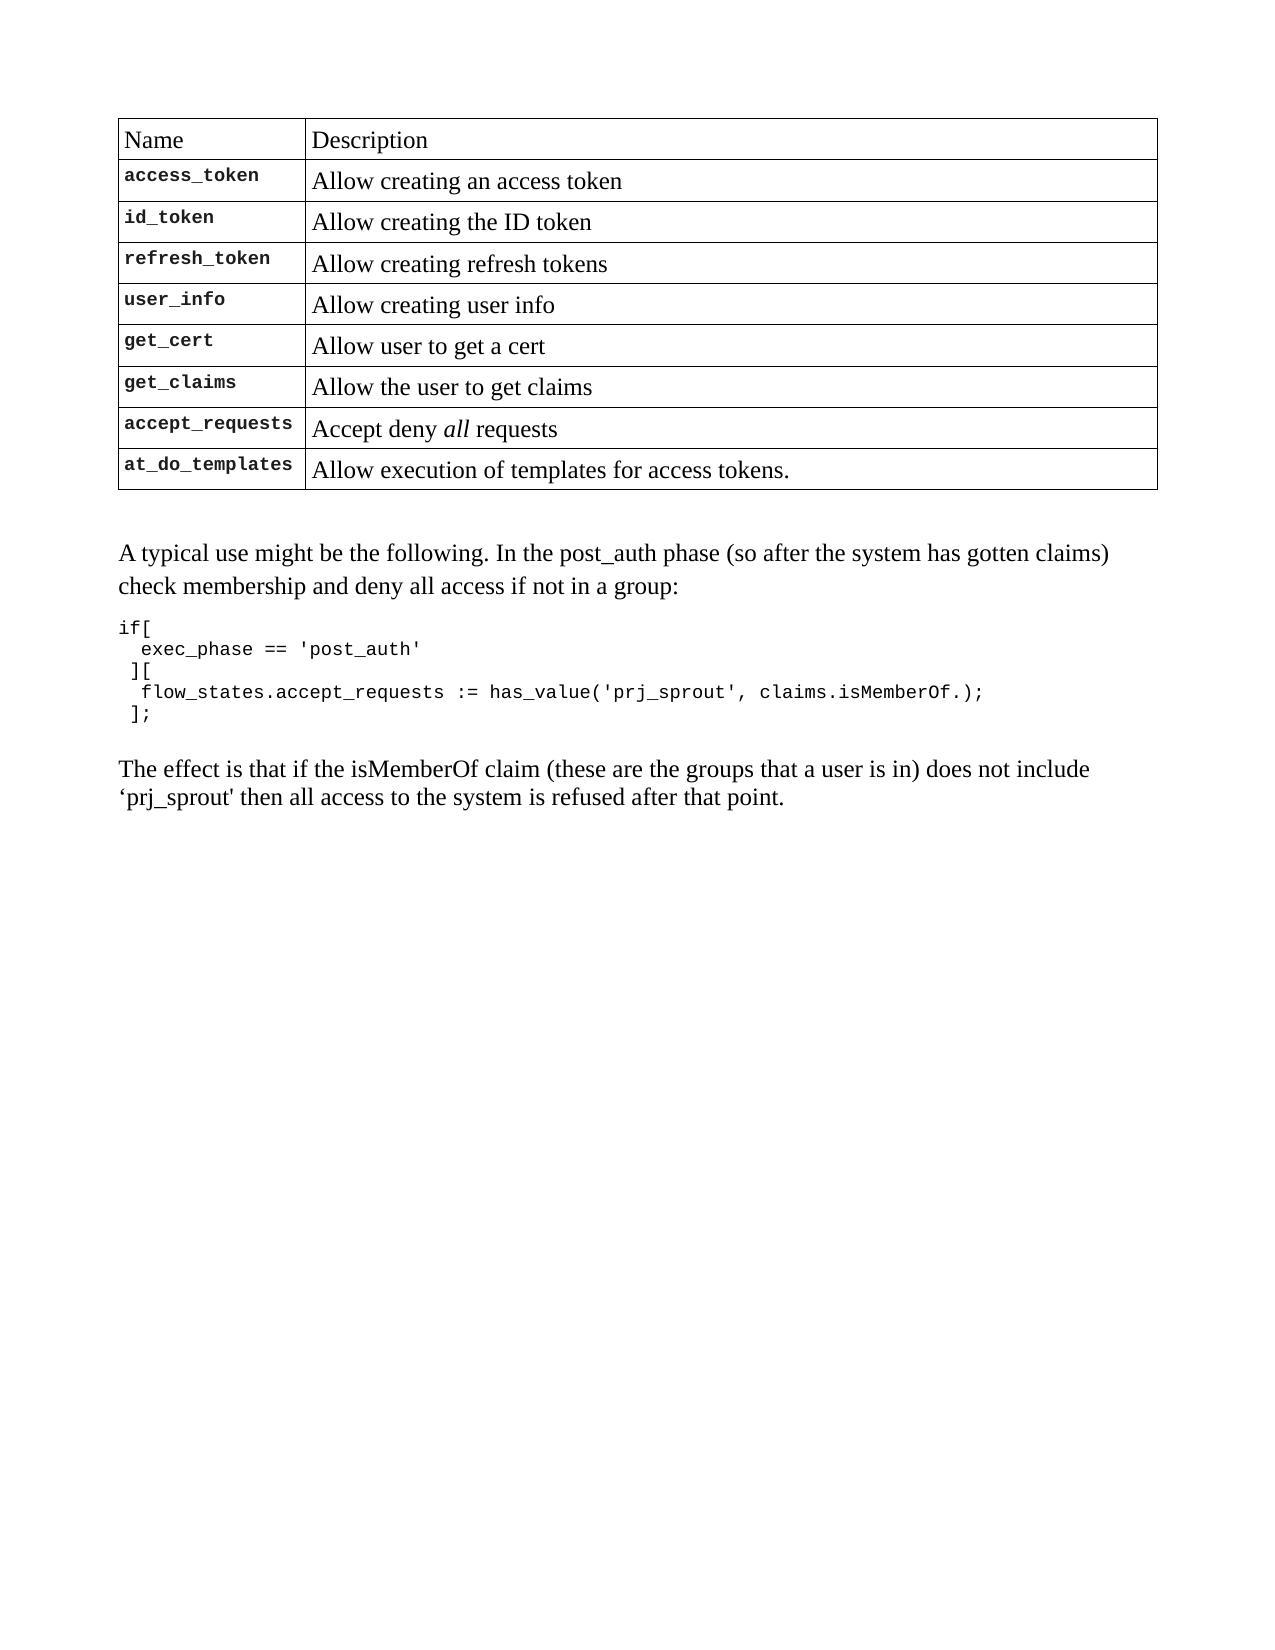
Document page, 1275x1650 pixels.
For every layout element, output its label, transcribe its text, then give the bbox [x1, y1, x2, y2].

table_cell accept_requests [119, 408, 305, 448]
table_cell Allow the user to get claims [306, 367, 1157, 407]
table_header Name [119, 119, 305, 159]
text if[ [118, 619, 1157, 640]
table_header Description [306, 119, 1157, 159]
table_cell user_info [119, 284, 305, 324]
table_cell Allow creating user info [306, 284, 1157, 324]
table_cell Allow creating an access token [306, 160, 1157, 201]
table_cell at_do_templates [119, 449, 305, 489]
text flow_states.accept_requests := has_value('prj_sprout', claims.isMemberOf.); [118, 682, 1157, 704]
table_cell get_claims [119, 367, 305, 407]
table_cell Allow user to get a cert [306, 325, 1157, 366]
table_cell id_token [119, 202, 305, 242]
text exec_phase == 'post_auth' [118, 640, 1157, 661]
text A typical use might be the following. In the post_auth phase (so after the system has gotten claims) check membership and deny all access if not in a group: [118, 538, 1157, 600]
text ]; [118, 704, 1157, 754]
text The effect is that if the isMemberOf claim (these are the groups that a user is in) does not include ‘prj_sprout' then all access to the system is refused after that point. [118, 754, 1157, 811]
table_cell get_cert [119, 325, 305, 366]
table_cell Allow creating refresh tokens [306, 243, 1157, 283]
text ][ [118, 661, 1157, 682]
table_cell Allow execution of templates for access tokens. [306, 449, 1157, 489]
table_cell refresh_token [119, 243, 305, 283]
table_cell access_token [119, 160, 305, 201]
table_cell Allow creating the ID token [306, 202, 1157, 242]
table_cell Accept deny all requests [306, 408, 1157, 448]
